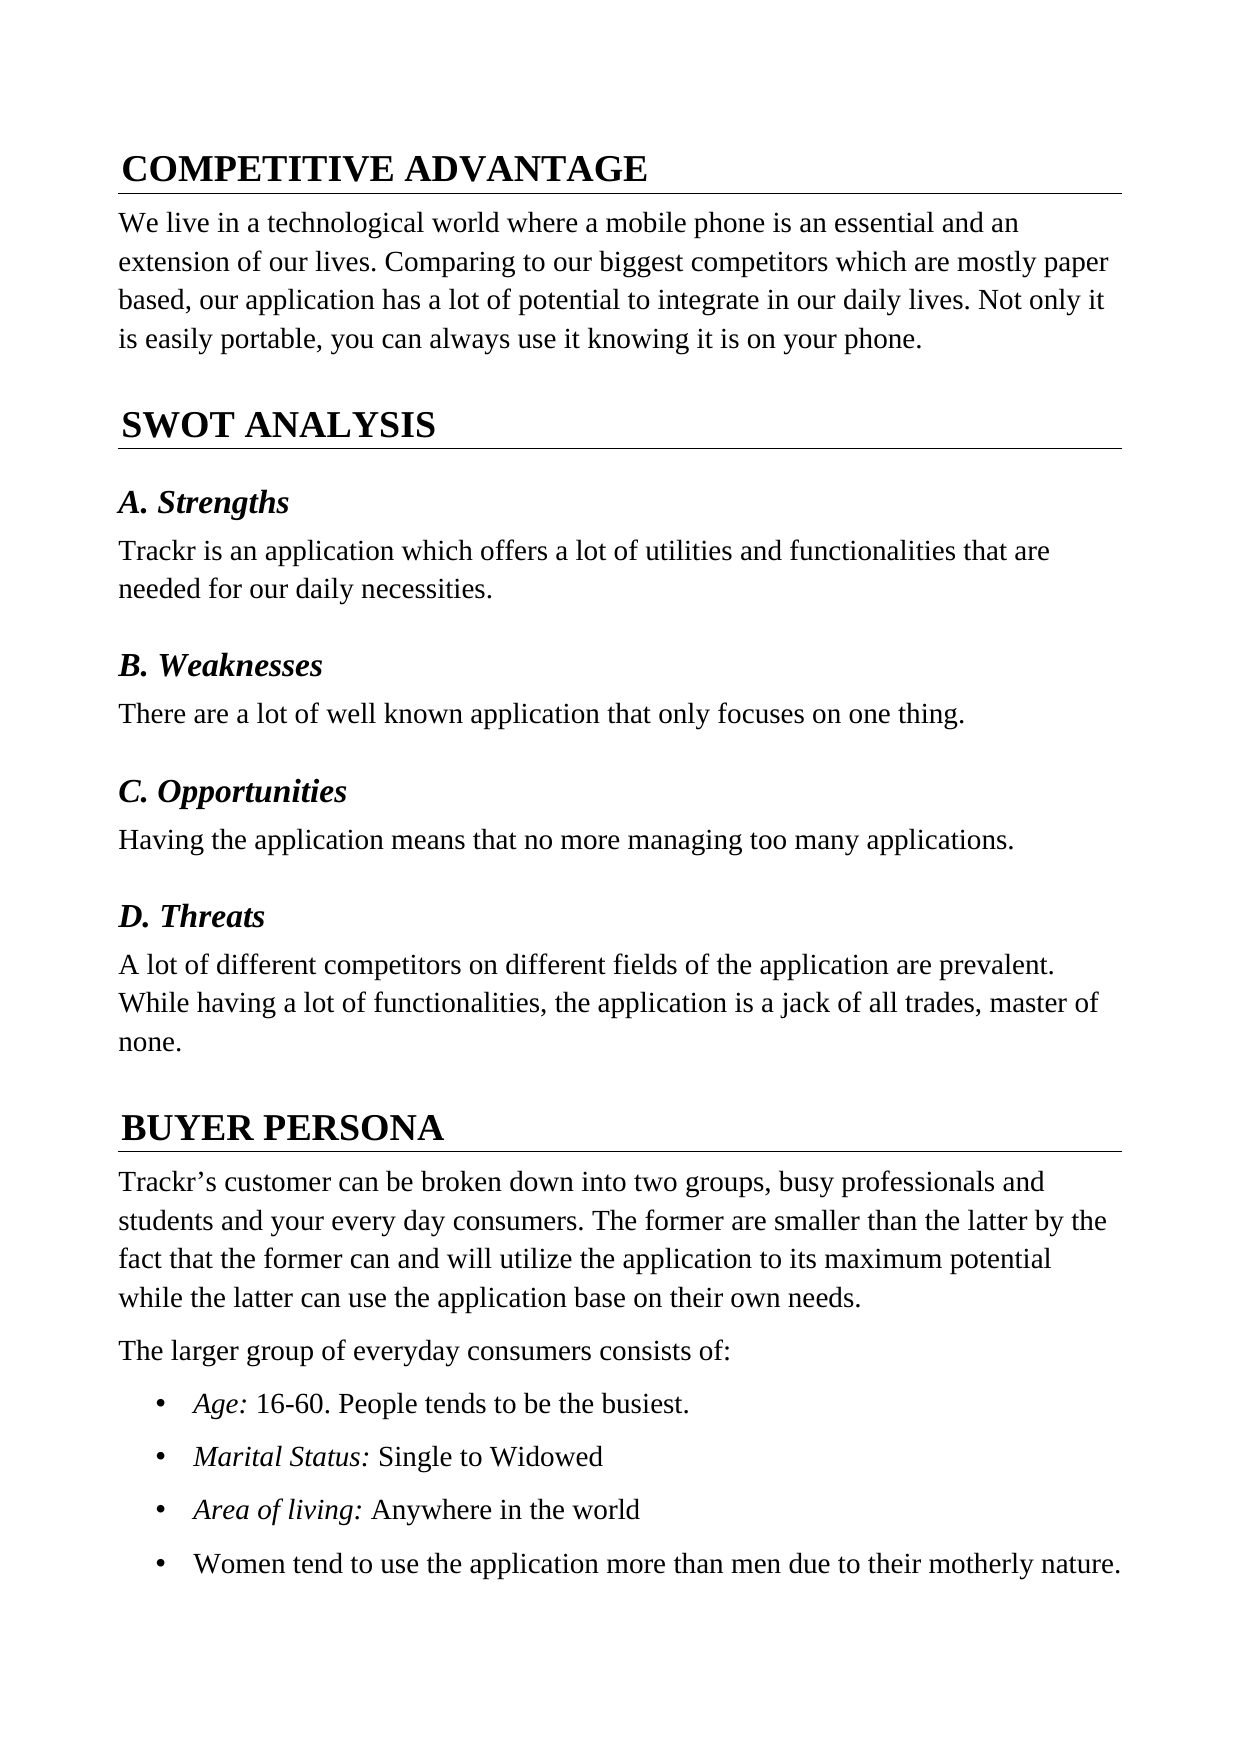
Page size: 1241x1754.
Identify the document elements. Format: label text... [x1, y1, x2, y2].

subtitle B. Weaknesses [118, 646, 1122, 684]
subtitle D. Threats [118, 896, 1122, 934]
list Age: 16-60. People tends to be the busiest. [156, 1386, 1122, 1420]
text The larger group of everyday consumers consists of: [118, 1333, 1122, 1366]
subtitle COMPETITIVE ADVANTAGE [118, 143, 1122, 193]
list Area of living: Anywhere in the world [156, 1492, 1122, 1526]
text We live in a technological world where a mobile phone is an essential and an extension of our lives. Comparing to our biggest competitors which are mostly paper based, our application has a lot of potential to integrate in our daily lives. Not only it is easily portable, you can always use it knowing it is on your phone. [118, 205, 1122, 354]
subtitle BUYER PERSONA [118, 1102, 1122, 1151]
text There are a lot of well known application that only focuses on one thing. [118, 697, 1122, 730]
list Marital Status: Single to Widowed [156, 1439, 1122, 1473]
subtitle A. Strengths [118, 482, 1122, 521]
subtitle SWOT ANALYSIS [118, 399, 1122, 448]
text A lot of different competitors on different fields of the application are prevalent. While having a lot of functionalities, the application is a jack of all trades, master of none. [118, 947, 1122, 1057]
text Trackr’s customer can be broken down into two groups, busy professionals and students and your every day consumers. The former are smaller than the latter by the fact that the former can and will utilize the application to its maximum potential while the latter can use the application base on their own needs. [118, 1164, 1122, 1313]
list Women tend to use the application more than men due to their motherly nature. [156, 1546, 1122, 1579]
text Having the application means that no more managing too many applications. [118, 822, 1122, 855]
text Trackr is an application which offers a lot of utilities and functionalities that are needed for our daily necessities. [118, 533, 1122, 605]
subtitle C. Opportunities [118, 771, 1122, 809]
